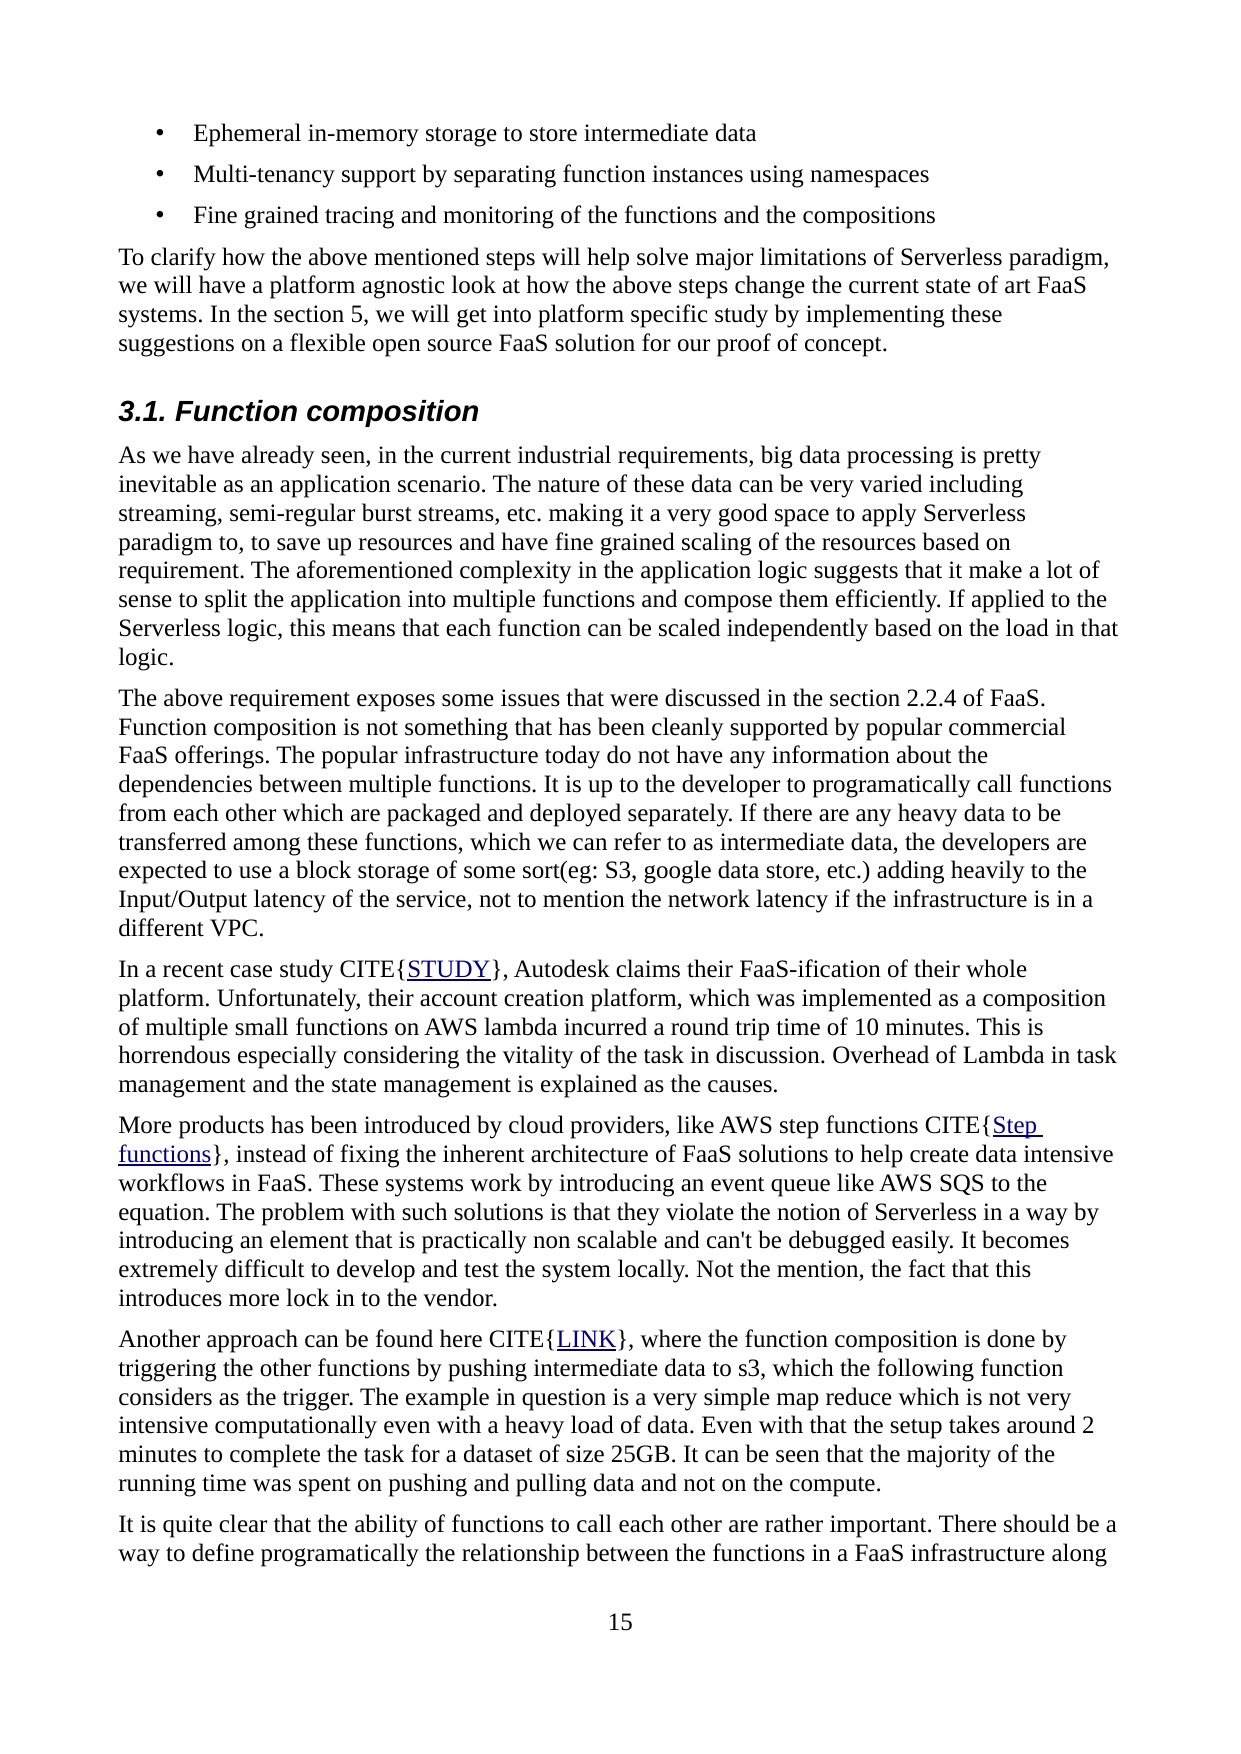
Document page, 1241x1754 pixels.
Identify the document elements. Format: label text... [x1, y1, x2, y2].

text It is quite clear that the ability of functions to call each other are rather important. There should be a way to define programatically the relationship between the functions in a FaaS infrastructure along [118, 1509, 1122, 1567]
text More products has been introduced by cloud providers, like AWS step functions CITE{Step functions}, instead of fixing the inherent architecture of FaaS solutions to help create data intensive workflows in FaaS. These systems work by introducing an event queue like AWS SQS to the equation. The problem with such solutions is that they violate the notion of Serverless in a way by introducing an element that is practically non scalable and can't be debugged easily. It becomes extremely difficult to develop and test the system locally. Not the mention, the fact that this introduces more lock in to the vendor. [118, 1110, 1122, 1312]
text To clarify how the above mentioned steps will help solve major limitations of Serverless paradigm, we will have a platform agnostic look at how the above steps change the current state of art FaaS systems. In the section 5, we will get into platform specific study by implementing these suggestions on a flexible open source FaaS solution for our proof of concept. [118, 242, 1122, 357]
list Ephemeral in-memory storage to store intermediate data [156, 118, 1122, 147]
list Fine grained tracing and monitoring of the functions and the compositions [156, 201, 1122, 229]
text Another approach can be found here CITE{LINK}, where the function composition is done by triggering the other functions by pushing intermediate data to s3, which the following function considers as the trigger. The example in question is a very simple map reduce which is not very intensive computationally even with a heavy load of data. Even with that the setup takes around 2 minutes to complete the task for a dataset of size 25GB. It can be seen that the majority of the running time was spent on pushing and pulling data and not on the compute. [118, 1324, 1122, 1497]
text As we have already seen, in the current industrial requirements, big data processing is pretty inevitable as an application scenario. The nature of these data can be very varied including streaming, semi-regular burst streams, etc. making it a very good space to apply Serverless paradigm to, to save up resources and have fine grained scaling of the resources based on requirement. The aforementioned complexity in the application logic suggests that it make a lot of sense to split the application into multiple functions and compose them efficiently. If applied to the Serverless logic, this means that each function can be scaled independently based on the load in that logic. [118, 440, 1122, 670]
text In a recent case study CITE{STUDY}, Autodesk claims their FaaS-ification of their whole platform. Unfortunately, their account creation platform, which was implemented as a composition of multiple small functions on AWS lambda incurred a round trip time of 10 minutes. This is horrendous especially considering the vitality of the task in discussion. Overhead of Lambda in task management and the state management is explained as the causes. [118, 954, 1122, 1098]
text The above requirement exposes some issues that were discussed in the section 2.2.4 of FaaS. Function composition is not something that has been cleanly supported by popular commercial FaaS offerings. The popular infrastructure today do not have any information about the dependencies between multiple functions. It is up to the developer to programatically call functions from each other which are packaged and deployed separately. If there are any heavy data to be transferred among these functions, which we can refer to as intermediate data, the developers are expected to use a block storage of some sort(eg: S3, google data store, etc.) adding heavily to the Input/Output latency of the service, not to mention the network latency if the infrastructure is in a different VPC. [118, 683, 1122, 942]
list Multi-tenancy support by separating function instances using namespaces [156, 159, 1122, 188]
subtitle Function composition [118, 394, 1122, 428]
